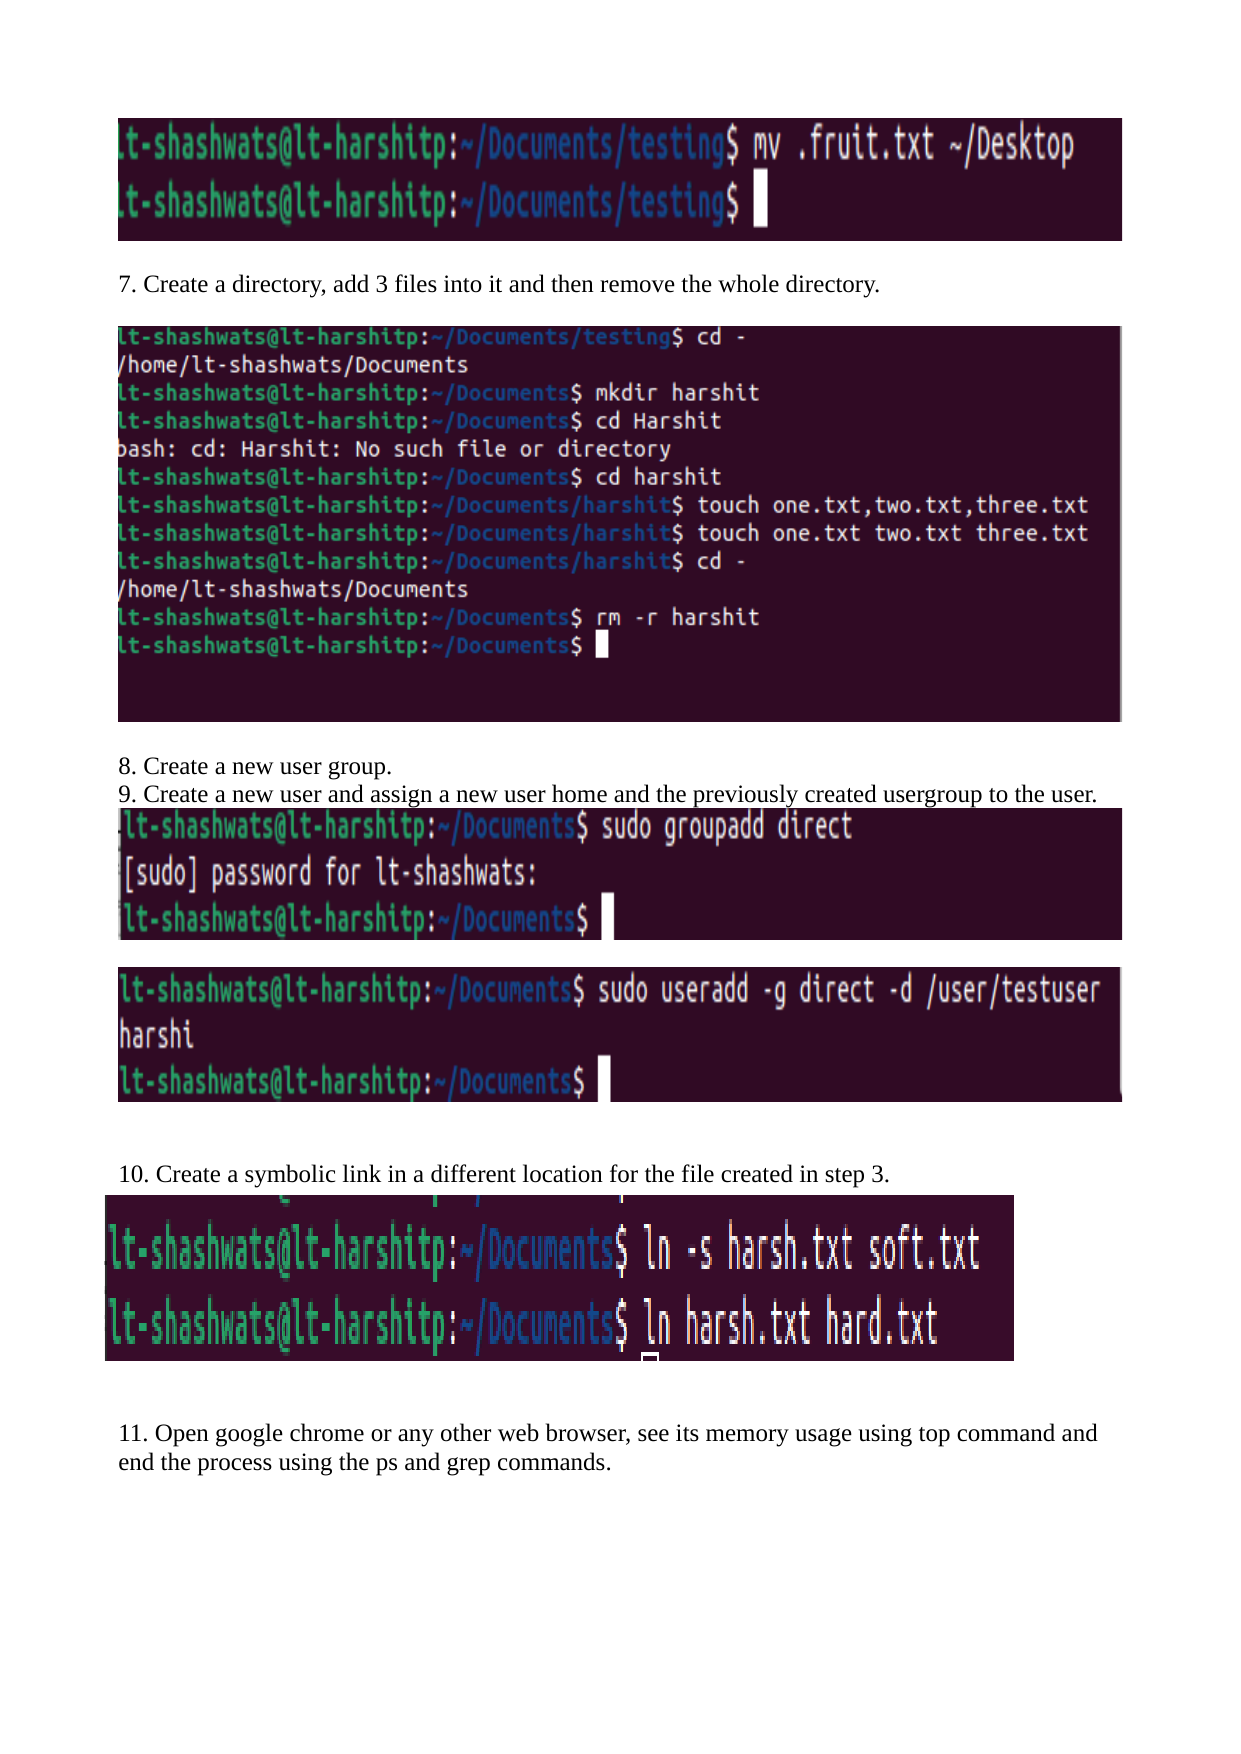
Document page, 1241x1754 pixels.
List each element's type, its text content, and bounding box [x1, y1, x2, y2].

picture [118, 118, 1123, 241]
text 9. Create a new user and assign a new user home and the previously created usergroup to the user. [118, 779, 1122, 808]
picture [118, 808, 1123, 940]
picture [118, 326, 1123, 722]
text 8. Create a new user group. [118, 751, 1122, 779]
text 10. Create a symbolic link in a different location for the file created in step 3. [118, 1159, 1122, 1188]
picture [118, 967, 1123, 1102]
text 7. Create a directory, add 3 files into it and then remove the whole directory. [118, 269, 1122, 298]
picture [104, 1195, 1014, 1361]
text 11. Open google chrome or any other web browser, see its memory usage using top command and end the process using the ps and grep commands. [118, 1418, 1122, 1476]
